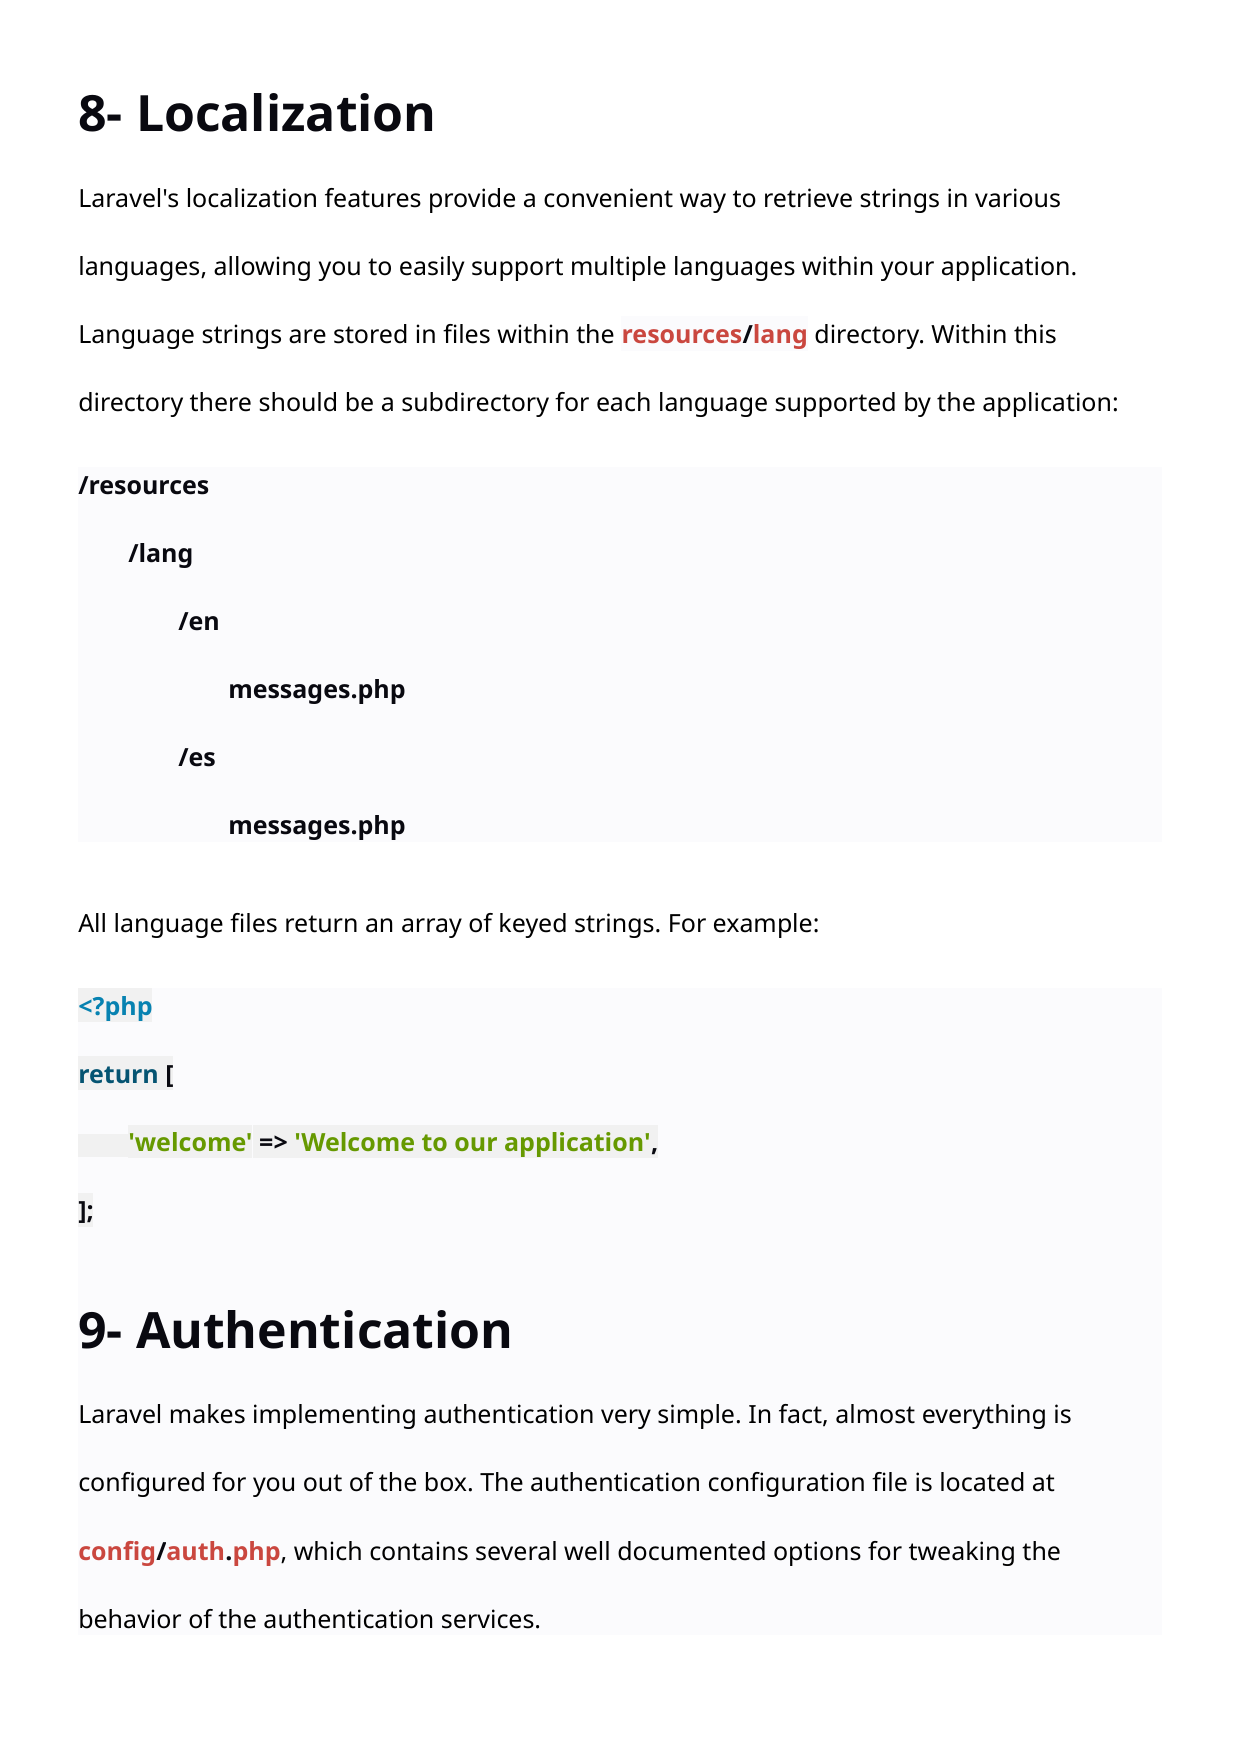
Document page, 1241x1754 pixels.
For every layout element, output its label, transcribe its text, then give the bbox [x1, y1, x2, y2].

text return [ [78, 1056, 1162, 1090]
text All language files return an array of keyed strings. For example: [78, 906, 1162, 939]
text /resources [78, 467, 1162, 501]
text /en [78, 603, 1162, 638]
text messages.php [78, 672, 1162, 706]
text <?php [78, 988, 1162, 1022]
text 'welcome' => 'Welcome to our application', [78, 1124, 1162, 1158]
text messages.php [78, 808, 1162, 842]
text ]; 9- Authentication Laravel makes implementing authentication very simple. In fact, almost everything is configured for you out of the box. The authentication configuration file is located at config/auth.php, which contains several well documented options for tweaking the behavior of the authentication services. [78, 1193, 1162, 1635]
subtitle 8- Localization Laravel's localization features provide a convenient way to retrieve strings in various languages, allowing you to easily support multiple languages within your application. Language strings are stored in files within the resources/lang directory. Within this directory there should be a subdirectory for each language supported by the application: [78, 78, 1162, 419]
text /es [78, 740, 1162, 774]
text /lang [78, 535, 1162, 569]
